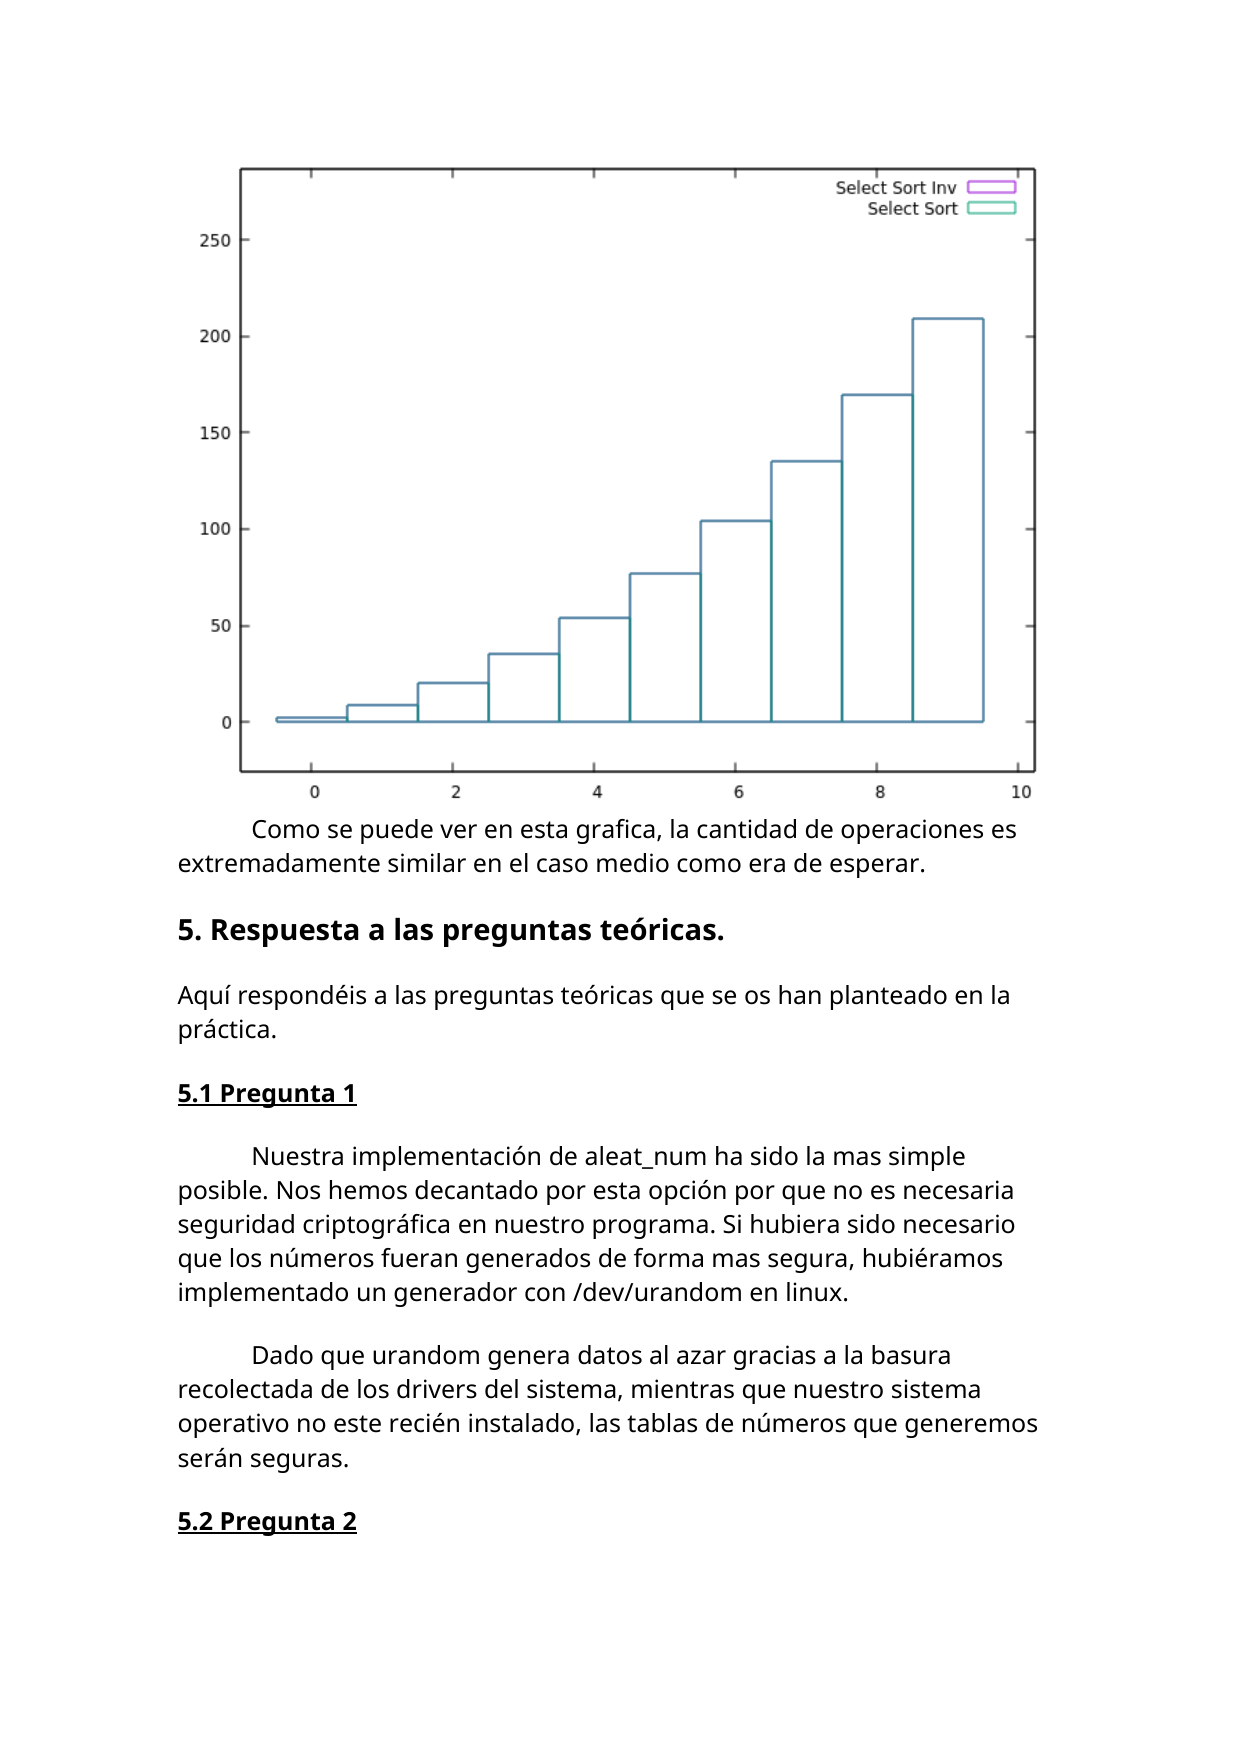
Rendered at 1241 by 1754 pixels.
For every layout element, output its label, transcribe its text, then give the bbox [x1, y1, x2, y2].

text Nuestra implementación de aleat_num ha sido la mas simple posible. Nos hemos decantado por esta opción por que no es necesaria seguridad criptográfica en nuestro programa. Si hubiera sido necesario que los números fueran generados de forma mas segura, hubiéramos implementado un generador con /dev/urandom en linux. [177, 1138, 1063, 1309]
text 5.2 Pregunta 2 [177, 1503, 1063, 1537]
text Aquí respondéis a las preguntas teóricas que se os han planteado en la práctica. [177, 978, 1063, 1046]
picture [177, 147, 1063, 812]
text Como se puede ver en esta grafica, la cantidad de operaciones es extremadamente similar en el caso medio como era de esperar. [177, 812, 1063, 880]
text 5.1 Pregunta 1 [177, 1075, 1063, 1109]
text 5. Respuesta a las preguntas teóricas. [177, 909, 1063, 949]
text Dado que urandom genera datos al azar gracias a la basura recolectada de los drivers del sistema, mientras que nuestro sistema operativo no este recién instalado, las tablas de números que generemos serán seguras. [177, 1338, 1063, 1474]
